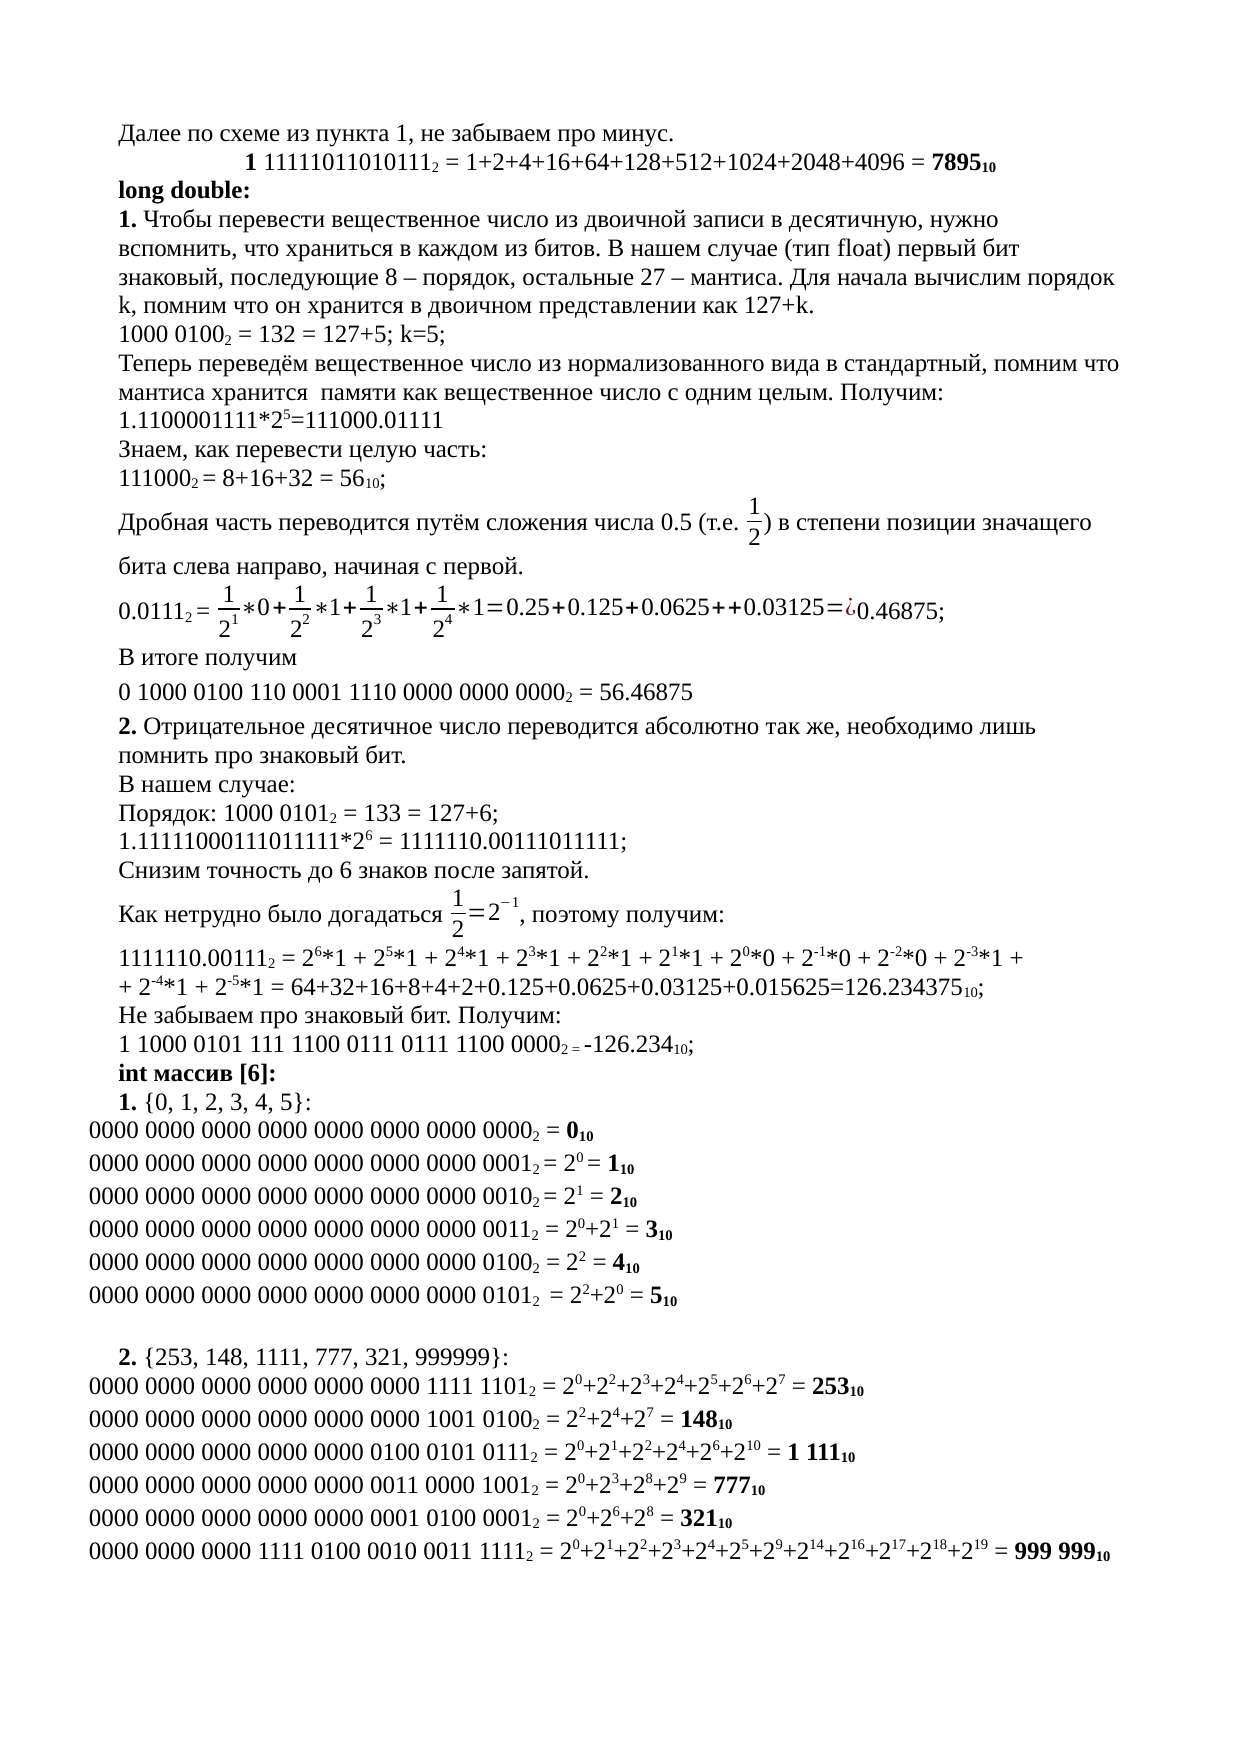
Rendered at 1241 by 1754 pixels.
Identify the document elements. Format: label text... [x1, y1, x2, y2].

text Знаем, как перевести целую часть: [118, 434, 1122, 463]
text 0000 0000 0000 0000 0000 0000 1111 11012 = 20+22+23+24+25+26+27 = 25310 [88, 1371, 1122, 1400]
text В итоге получим [118, 642, 1122, 671]
text 1110002 = 8+16+32 = 5610; [118, 463, 1122, 492]
text 2. Отрицательное десятичное число переводится абсолютно так же, необходимо лишь помнить про знаковый бит. [118, 711, 1122, 769]
text 0000 0000 0000 1111 0100 0010 0011 11112 = 20+21+22+23+24+25+29+214+216+217+218+219 = 999 99910 [88, 1536, 1122, 1565]
text 0000 0000 0000 0000 0000 0000 0000 00012 = 20 = 110 [88, 1148, 1122, 1177]
text 1.1100001111*25=111000.01111 [118, 406, 1122, 434]
text Порядок: 1000 01012 = 133 = 127+6; [118, 798, 1122, 826]
text 1.11111000111011111*26 = 1111110.00111011111; [118, 826, 1122, 855]
text Дробная часть переводится путём сложения числа 0.5 (т.е. ) в степени позиции значащего бита слева направо, начиная с первой. [118, 492, 1122, 579]
text 0000 0000 0000 0000 0000 0000 0000 00002 = 010 [88, 1115, 1122, 1144]
text Снизим точность до 6 знаков после запятой. [118, 855, 1122, 884]
text 1111110.001112 = 26*1 + 25*1 + 24*1 + 23*1 + 22*1 + 21*1 + 20*0 + 2-1*0 + 2-2*0 + 2-3*1 + + 2-4*1 + 2-5*1 = 64+32+16+8+4+2+0.125+0.0625+0.03125+0.015625=126.23437510; [118, 943, 1122, 1000]
text 0000 0000 0000 0000 0000 0001 0100 00012 = 20+26+28 = 32110 [88, 1503, 1122, 1532]
text 2. {253, 148, 1111, 777, 321, 999999}: [118, 1342, 1122, 1371]
text 0.01112 = 0.46875; [118, 579, 1122, 642]
text Не забываем про знаковый бит. Получим: [118, 1000, 1122, 1029]
text 1 1000 0101 111 1100 0111 0111 1100 00002 = -126.23410; [118, 1029, 1122, 1058]
text 1000 01002 = 132 = 127+5; k=5; [118, 319, 1122, 348]
text 0000 0000 0000 0000 0000 0000 0000 00112 = 20+21 = 310 [88, 1214, 1122, 1243]
text 0000 0000 0000 0000 0000 0000 0000 01002 = 22 = 410 [88, 1247, 1122, 1276]
text 0 1000 0100 110 0001 1110 0000 0000 00002 = 56.46875 [118, 677, 1122, 706]
text int массив [6]: 1. {0, 1, 2, 3, 4, 5}: [118, 1058, 1122, 1115]
text Теперь переведём вещественное число из нормализованного вида в стандартный, помним что мантиса хранится памяти как вещественное число с одним целым. Получим: [118, 348, 1122, 406]
text 0000 0000 0000 0000 0000 0100 0101 01112 = 20+21+22+24+26+210 = 1 11110 [88, 1437, 1122, 1466]
text 0000 0000 0000 0000 0000 0000 1001 01002 = 22+24+27 = 14810 [88, 1404, 1122, 1433]
text 0000 0000 0000 0000 0000 0000 0000 00102 = 21 = 210 [88, 1181, 1122, 1210]
text 0000 0000 0000 0000 0000 0000 0000 01012 = 22+20 = 510 [88, 1281, 1122, 1309]
text 0000 0000 0000 0000 0000 0011 0000 10012 = 20+23+28+29 = 77710 [88, 1470, 1122, 1499]
text В нашем случае: [118, 769, 1122, 798]
text long double: 1. Чтобы перевести вещественное число из двоичной записи в десятичную, нужно вспомнить, что храниться в каждом из битов. В нашем случае (тип float) первый бит знаковый, последующие 8 – порядок, остальные 27 – мантиса. Для начала вычислим порядок k, помним что он хранится в двоичном представлении как 127+k. [118, 176, 1122, 319]
text 1 111110110101112 = 1+2+4+16+64+128+512+1024+2048+4096 = 789510 [118, 147, 1122, 176]
text Далее по схеме из пункта 1, не забываем про минус. [118, 118, 1122, 147]
text Как нетрудно было догадаться , поэтому получим: [118, 884, 1122, 943]
